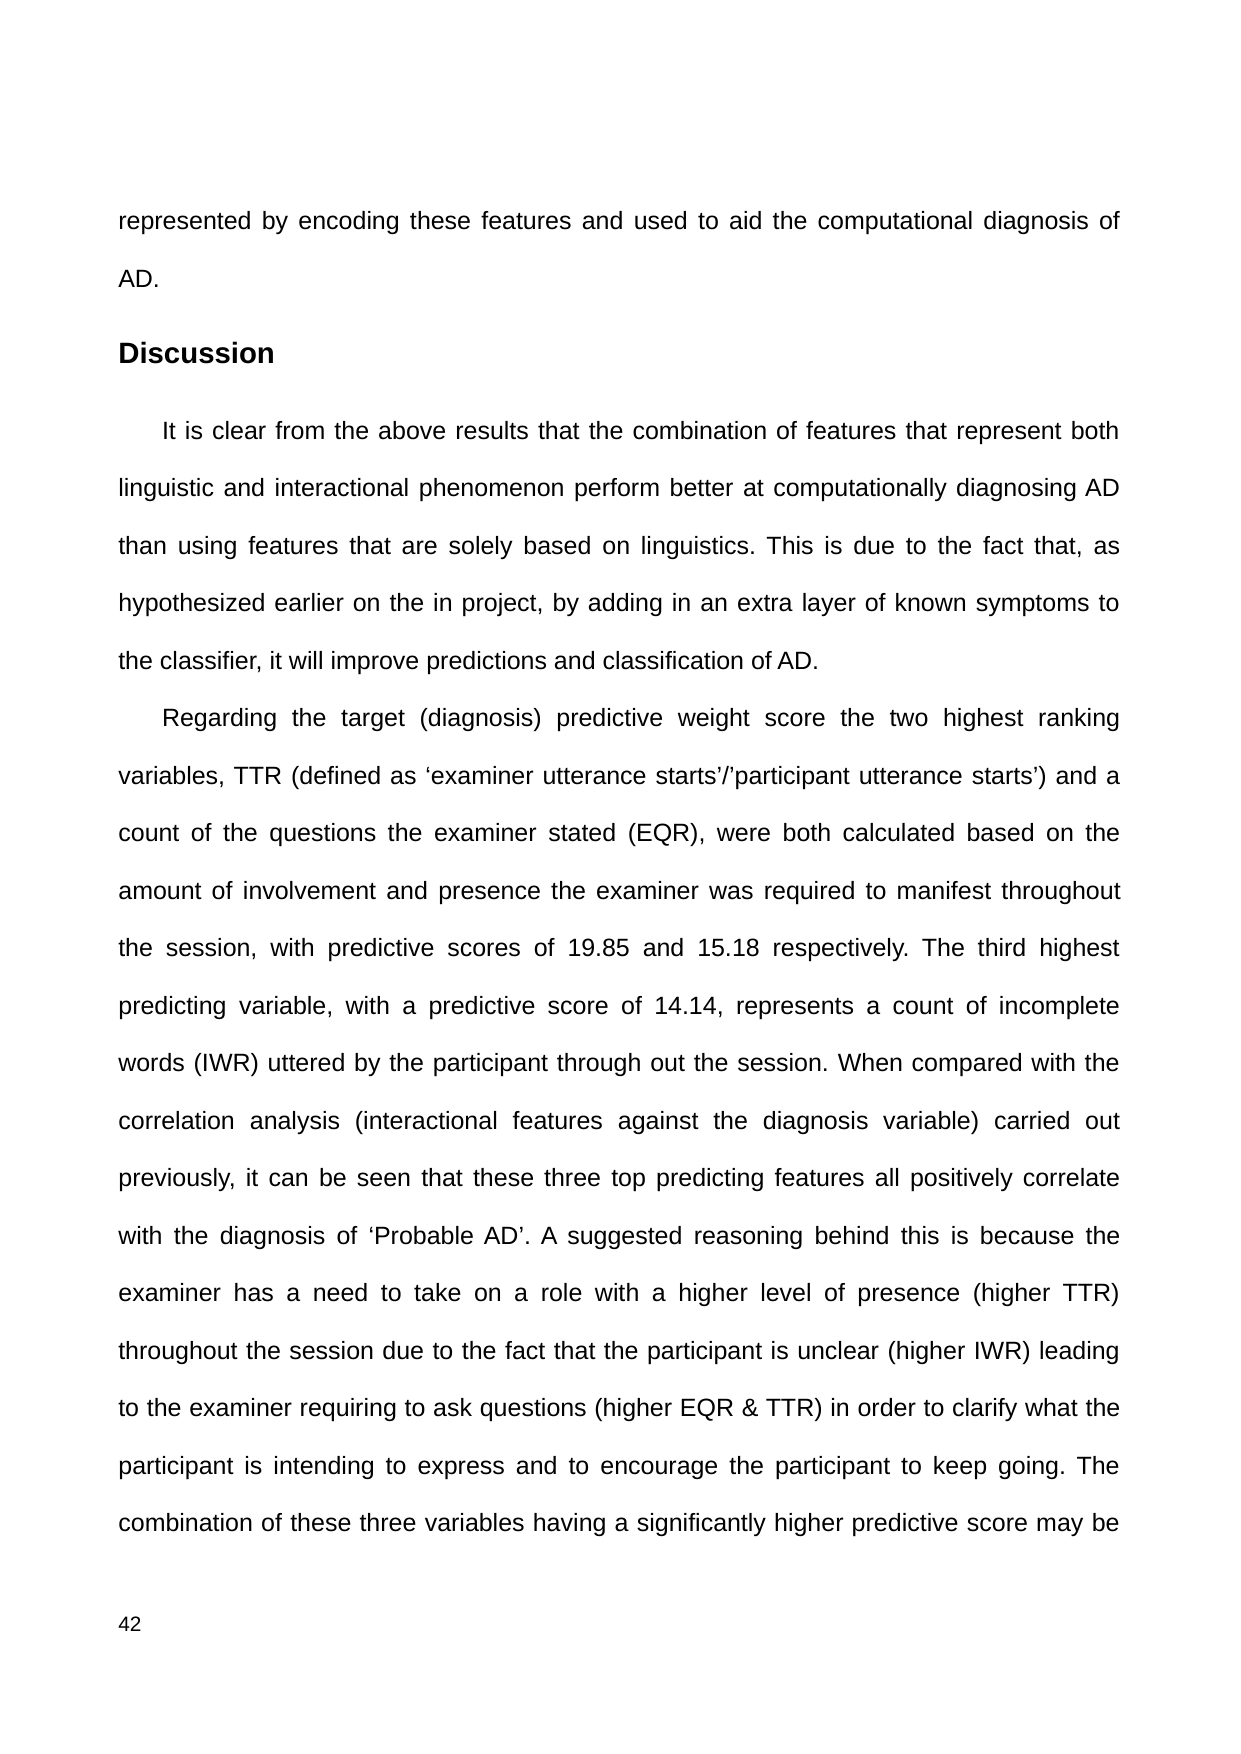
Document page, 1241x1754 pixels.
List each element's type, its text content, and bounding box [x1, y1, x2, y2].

subtitle Discussion [118, 336, 1122, 369]
text represented by encoding these features and used to aid the computational diagnosis of AD. [118, 206, 1122, 292]
text Regarding the target (diagnosis) predictive weight score the two highest ranking variables, TTR (defined as ‘examiner utterance starts’/’participant utterance starts’) and a count of the questions the examiner stated (EQR), were both calculated based on the amount of involvement and presence the examiner was required to manifest throughout the session, with predictive scores of 19.85 and 15.18 respectively. The third highest predicting variable, with a predictive score of 14.14, represents a count of incomplete words (IWR) uttered by the participant through out the session. When compared with the correlation analysis (interactional features against the diagnosis variable) carried out previously, it can be seen that these three top predicting features all positively correlate with the diagnosis of ‘Probable AD’. A suggested reasoning behind this is because the examiner has a need to take on a role with a higher level of presence (higher TTR) throughout the session due to the fact that the participant is unclear (higher IWR) leading to the examiner requiring to ask questions (higher EQR & TTR) in order to clarify what the participant is intending to express and to encourage the participant to keep going. The combination of these three variables having a significantly higher predictive score may be [118, 703, 1122, 1537]
text It is clear from the above results that the combination of features that represent both linguistic and interactional phenomenon perform better at computationally diagnosing AD than using features that are solely based on linguistics. This is due to the fact that, as hypothesized earlier on the in project, by adding in an extra layer of known symptoms to the classifier, it will improve predictions and classification of AD. [118, 416, 1122, 674]
